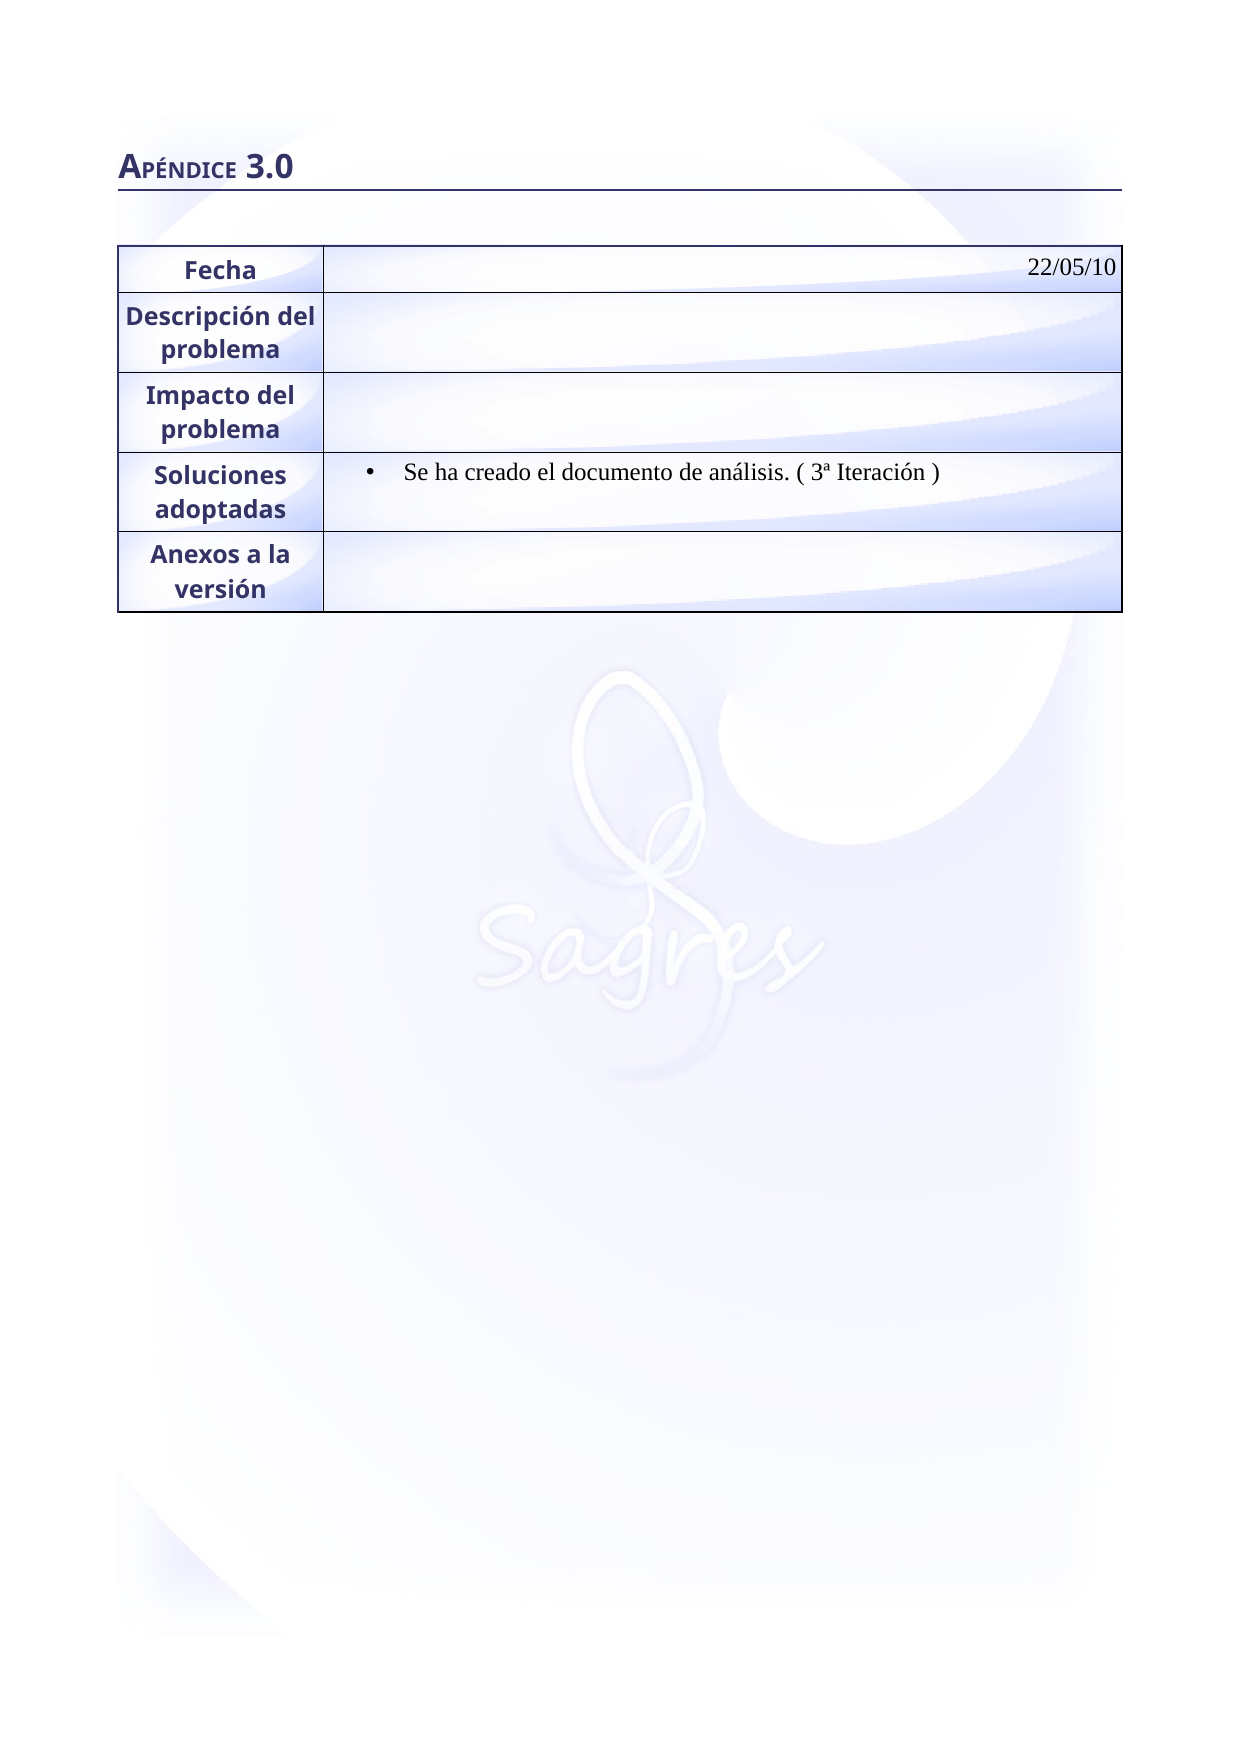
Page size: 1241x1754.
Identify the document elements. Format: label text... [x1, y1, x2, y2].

picture [118, 613, 1122, 1636]
picture [118, 191, 1122, 245]
table_cell Anexos a la versión [119, 532, 323, 611]
table_cell [324, 532, 1121, 611]
table_header Fecha [119, 247, 323, 292]
table_cell Se ha creado el documento de análisis. ( 3ª Iteración ) [324, 453, 1121, 531]
subtitle Apéndice 3.0 [118, 143, 1122, 189]
picture [118, 118, 1122, 143]
table_cell Descripción del problema [119, 293, 323, 372]
table_cell Soluciones adoptadas [119, 453, 323, 531]
table_cell Impacto del problema [119, 373, 323, 452]
table_header 22/05/10 [324, 247, 1121, 292]
table_cell [324, 373, 1121, 452]
table_cell [324, 293, 1121, 372]
